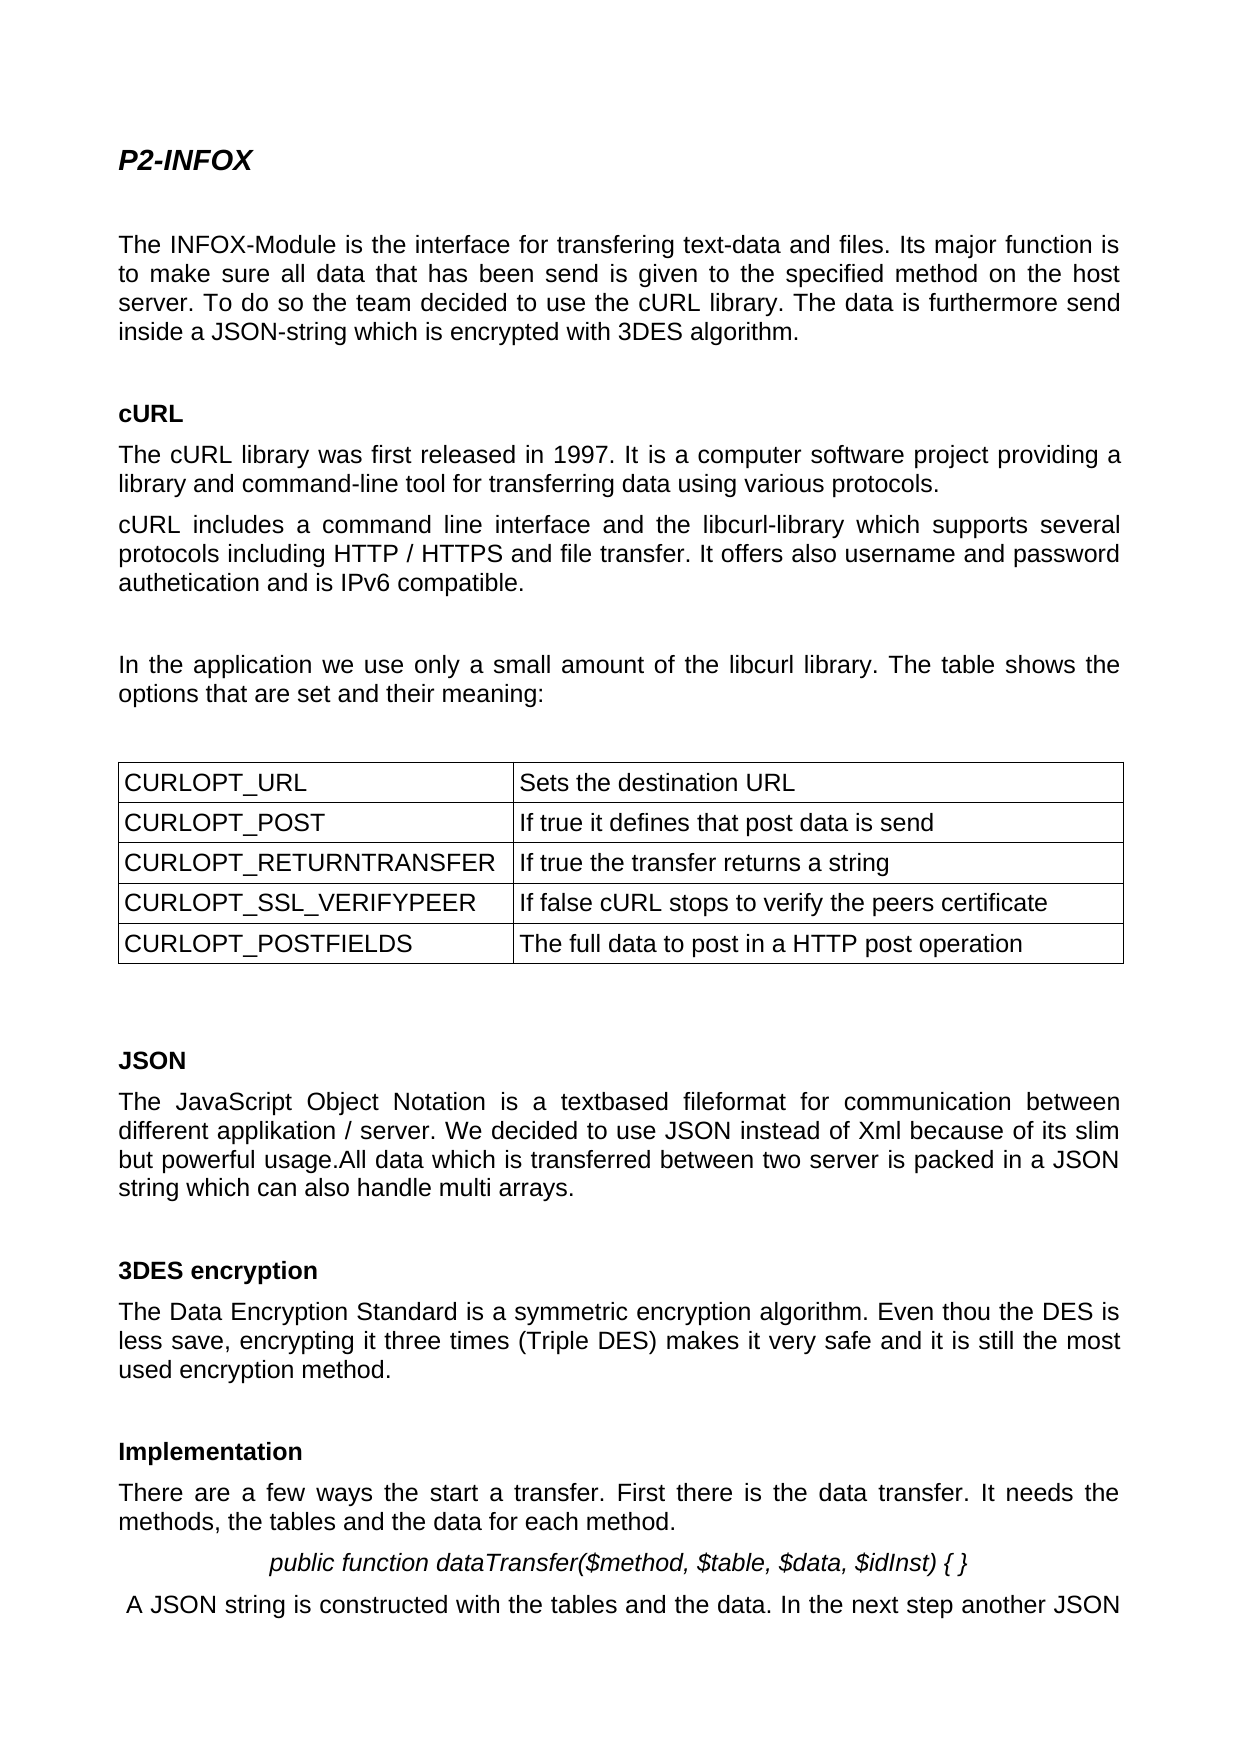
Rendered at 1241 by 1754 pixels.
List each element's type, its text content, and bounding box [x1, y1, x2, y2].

text cURL [118, 399, 1122, 428]
text cURL includes a command line interface and the libcurl-library which supports several protocols including HTTP / HTTPS and file transfer. It offers also username and password authetication and is IPv6 compatible. [118, 510, 1122, 597]
text JSON [118, 1046, 1122, 1074]
text Implementation [118, 1437, 1122, 1466]
table_cell CURLOPT_RETURNTRANSFER [119, 843, 513, 883]
text A JSON string is constructed with the tables and the data. In the next step another JSON [118, 1589, 1122, 1618]
table_header Sets the destination URL [514, 763, 1123, 802]
text In the application we use only a small amount of the libcurl library. The table shows the options that are set and their meaning: [118, 650, 1122, 708]
text 3DES encryption [118, 1256, 1122, 1284]
subtitle P2-INFOX [118, 143, 1122, 177]
text There are a few ways the start a transfer. First there is the data transfer. It needs the methods, the tables and the data for each method. [118, 1478, 1122, 1536]
text The JavaScript Object Notation is a textbased fileformat for communication between different applikation / server. We decided to use JSON instead of Xml because of its slim but powerful usage.All data which is transferred between two server is packed in a JSON string which can also handle multi arrays. [118, 1087, 1122, 1202]
text The cURL library was first released in 1997. It is a computer software project providing a library and command-line tool for transferring data using various protocols. [118, 440, 1122, 498]
table_header CURLOPT_URL [119, 763, 513, 802]
table_cell The full data to post in a HTTP post operation [514, 924, 1123, 963]
table_cell CURLOPT_SSL_VERIFYPEER [119, 884, 513, 923]
text The Data Encryption Standard is a symmetric encryption algorithm. Even thou the DES is less save, encrypting it three times (Triple DES) makes it very safe and it is still the most used encryption method. [118, 1297, 1122, 1383]
table_cell If true it defines that post data is send [514, 803, 1123, 842]
text public function dataTransfer($method, $table, $data, $idInst) { } [118, 1548, 1122, 1577]
table_cell CURLOPT_POSTFIELDS [119, 924, 513, 963]
table_cell CURLOPT_POST [119, 803, 513, 842]
text The INFOX-Module is the interface for transfering text-data and files. Its major function is to make sure all data that has been send is given to the specified method on the host server. To do so the team decided to use the cURL library. The data is furthermore send inside a JSON-string which is encrypted with 3DES algorithm. [118, 230, 1122, 345]
table_cell If true the transfer returns a string [514, 843, 1123, 883]
table_cell If false cURL stops to verify the peers certificate [514, 884, 1123, 923]
